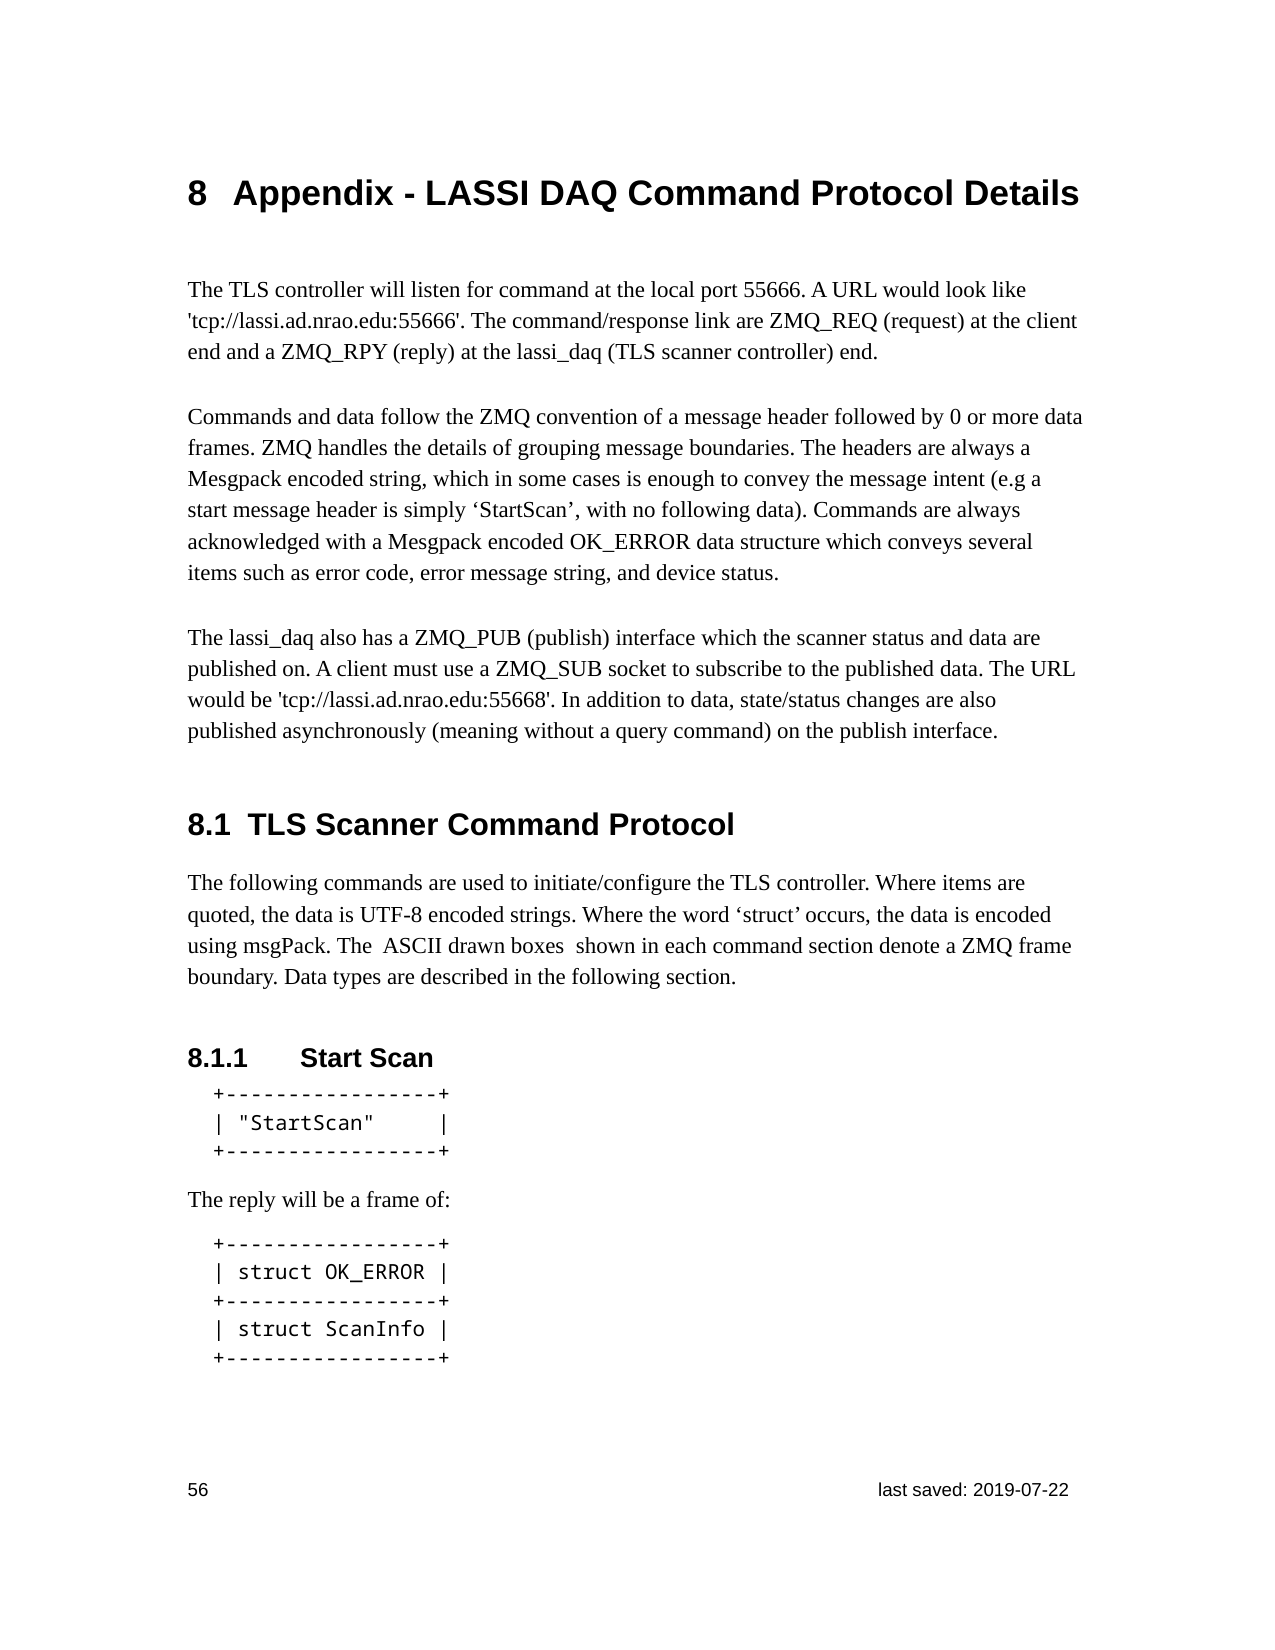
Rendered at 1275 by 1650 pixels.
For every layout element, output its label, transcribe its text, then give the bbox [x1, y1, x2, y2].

subtitle TLS Scanner Command Protocol [187, 802, 1087, 842]
text +-----------------+ [187, 1136, 1087, 1164]
text The following commands are used to initiate/configure the TLS controller. Where items are quoted, the data is UTF-8 encoded strings. Where the word ‘struct’ occurs, the data is encoded using msgPack. The ASCII drawn boxes shown in each command section denote a ZMQ frame boundary. Data types are described in the following section. [187, 864, 1087, 989]
text +-----------------+ [187, 1343, 1087, 1371]
text | struct OK_ERROR | [187, 1257, 1087, 1286]
text The TLS controller will listen for command at the local port 55666. A URL would look like 'tcp://lassi.ad.nrao.edu:55666'. The command/response link are ZMQ_REQ (request) at the client end and a ZMQ_RPY (reply) at the lassi_daq (TLS scanner controller) end. [187, 271, 1087, 364]
subtitle Start Scan [187, 1037, 1087, 1073]
text Commands and data follow the ZMQ convention of a message header followed by 0 or more data frames. ZMQ handles the details of grouping message boundaries. The headers are always a Mesgpack encoded string, which in some cases is enough to convey the message intent (e.g a start message header is simply ‘StartScan’, with no following data). Commands are always acknowledged with a Mesgpack encoded OK_ERROR data structure which conveys several items such as error code, error message string, and device status. [187, 398, 1087, 585]
text The lassi_daq also has a ZMQ_PUB (publish) interface which the scanner status and data are published on. A client must use a ZMQ_SUB socket to subscribe to the published data. The URL would be 'tcp://lassi.ad.nrao.edu:55668'. In addition to data, state/status changes are also published asynchronously (meaning without a query command) on the publish interface. [187, 619, 1087, 744]
subtitle Appendix - LASSI DAQ Command Protocol Details [187, 156, 1087, 212]
text The reply will be a frame of: [187, 1181, 1087, 1212]
text | "StartScan" | [187, 1108, 1087, 1136]
text | struct ScanInfo | [187, 1314, 1087, 1343]
text +-----------------+ [187, 1229, 1087, 1257]
text +-----------------+ [187, 1079, 1087, 1108]
text +-----------------+ [187, 1286, 1087, 1314]
